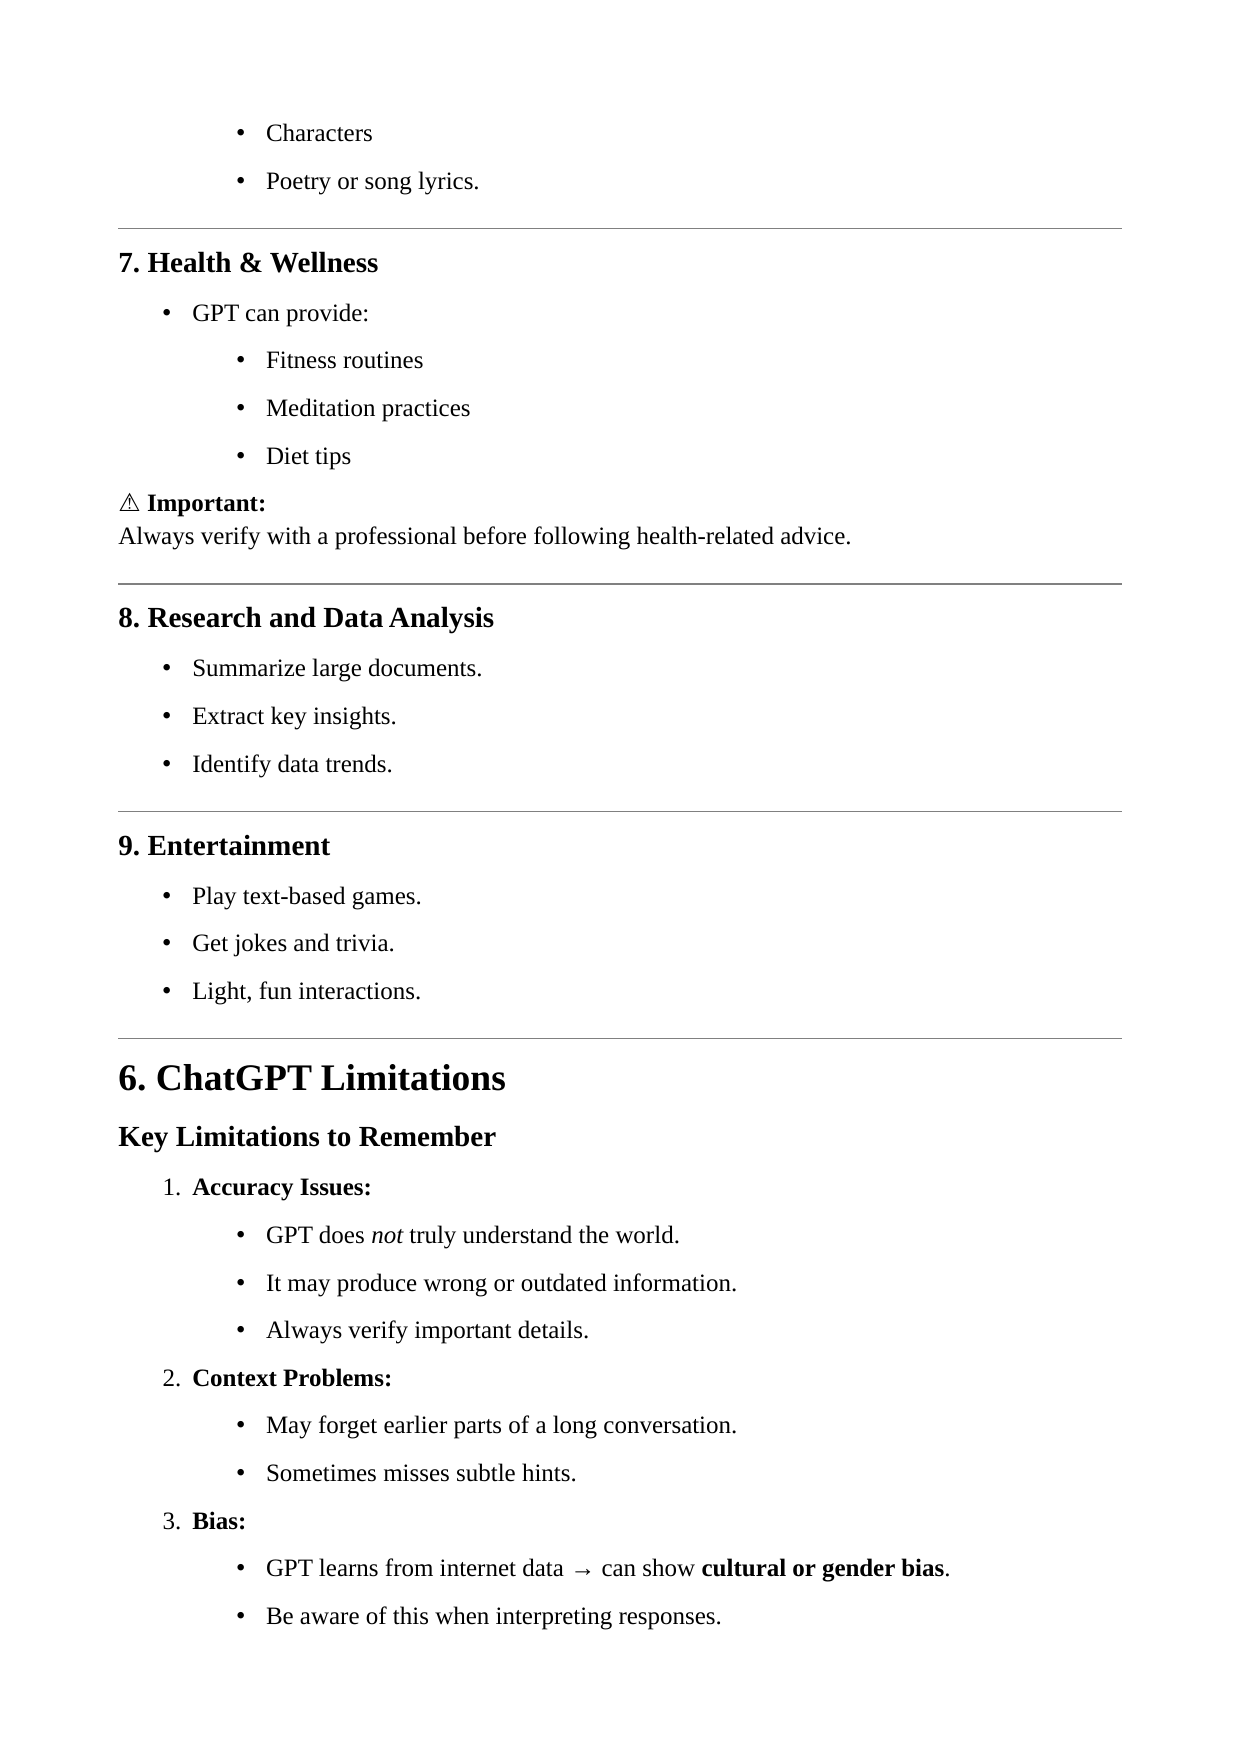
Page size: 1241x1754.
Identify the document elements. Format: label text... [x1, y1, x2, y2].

list GPT does not truly understand the world. [236, 1220, 1122, 1249]
list Get jokes and trivia. [162, 928, 1122, 957]
subtitle 6. ChatGPT Limitations [118, 1055, 1122, 1098]
list GPT can provide: [162, 298, 1122, 327]
list Meditation practices [236, 393, 1122, 422]
list May forget earlier parts of a long conversation. [236, 1411, 1122, 1439]
list Sometimes misses subtle hints. [236, 1458, 1122, 1487]
list Light, fun interactions. [162, 976, 1122, 1005]
list Diet tips [236, 441, 1122, 469]
list Extract key insights. [162, 701, 1122, 730]
subtitle Key Limitations to Remember [118, 1119, 1122, 1153]
list Characters [236, 118, 1122, 147]
subtitle 9. Entertainment [118, 828, 1122, 861]
list Fitness routines [236, 346, 1122, 374]
list Summarize large documents. [162, 653, 1122, 682]
list Identify data trends. [162, 749, 1122, 777]
list GPT learns from internet data → can show cultural or gender bias. [236, 1553, 1122, 1582]
list It may produce wrong or outdated information. [236, 1268, 1122, 1296]
list Poetry or song lyrics. [236, 166, 1122, 194]
list Play text-based games. [162, 881, 1122, 910]
subtitle 8. Research and Data Analysis [118, 600, 1122, 634]
list Context Problems: [162, 1363, 1122, 1392]
list Always verify important details. [236, 1315, 1122, 1344]
list Accuracy Issues: [162, 1172, 1122, 1201]
list Bias: [162, 1506, 1122, 1534]
subtitle 7. Health & Wellness [118, 245, 1122, 278]
list Be aware of this when interpreting responses. [236, 1601, 1122, 1630]
text ⚠️ Important: Always verify with a professional before following health-related advice. [118, 488, 1122, 550]
